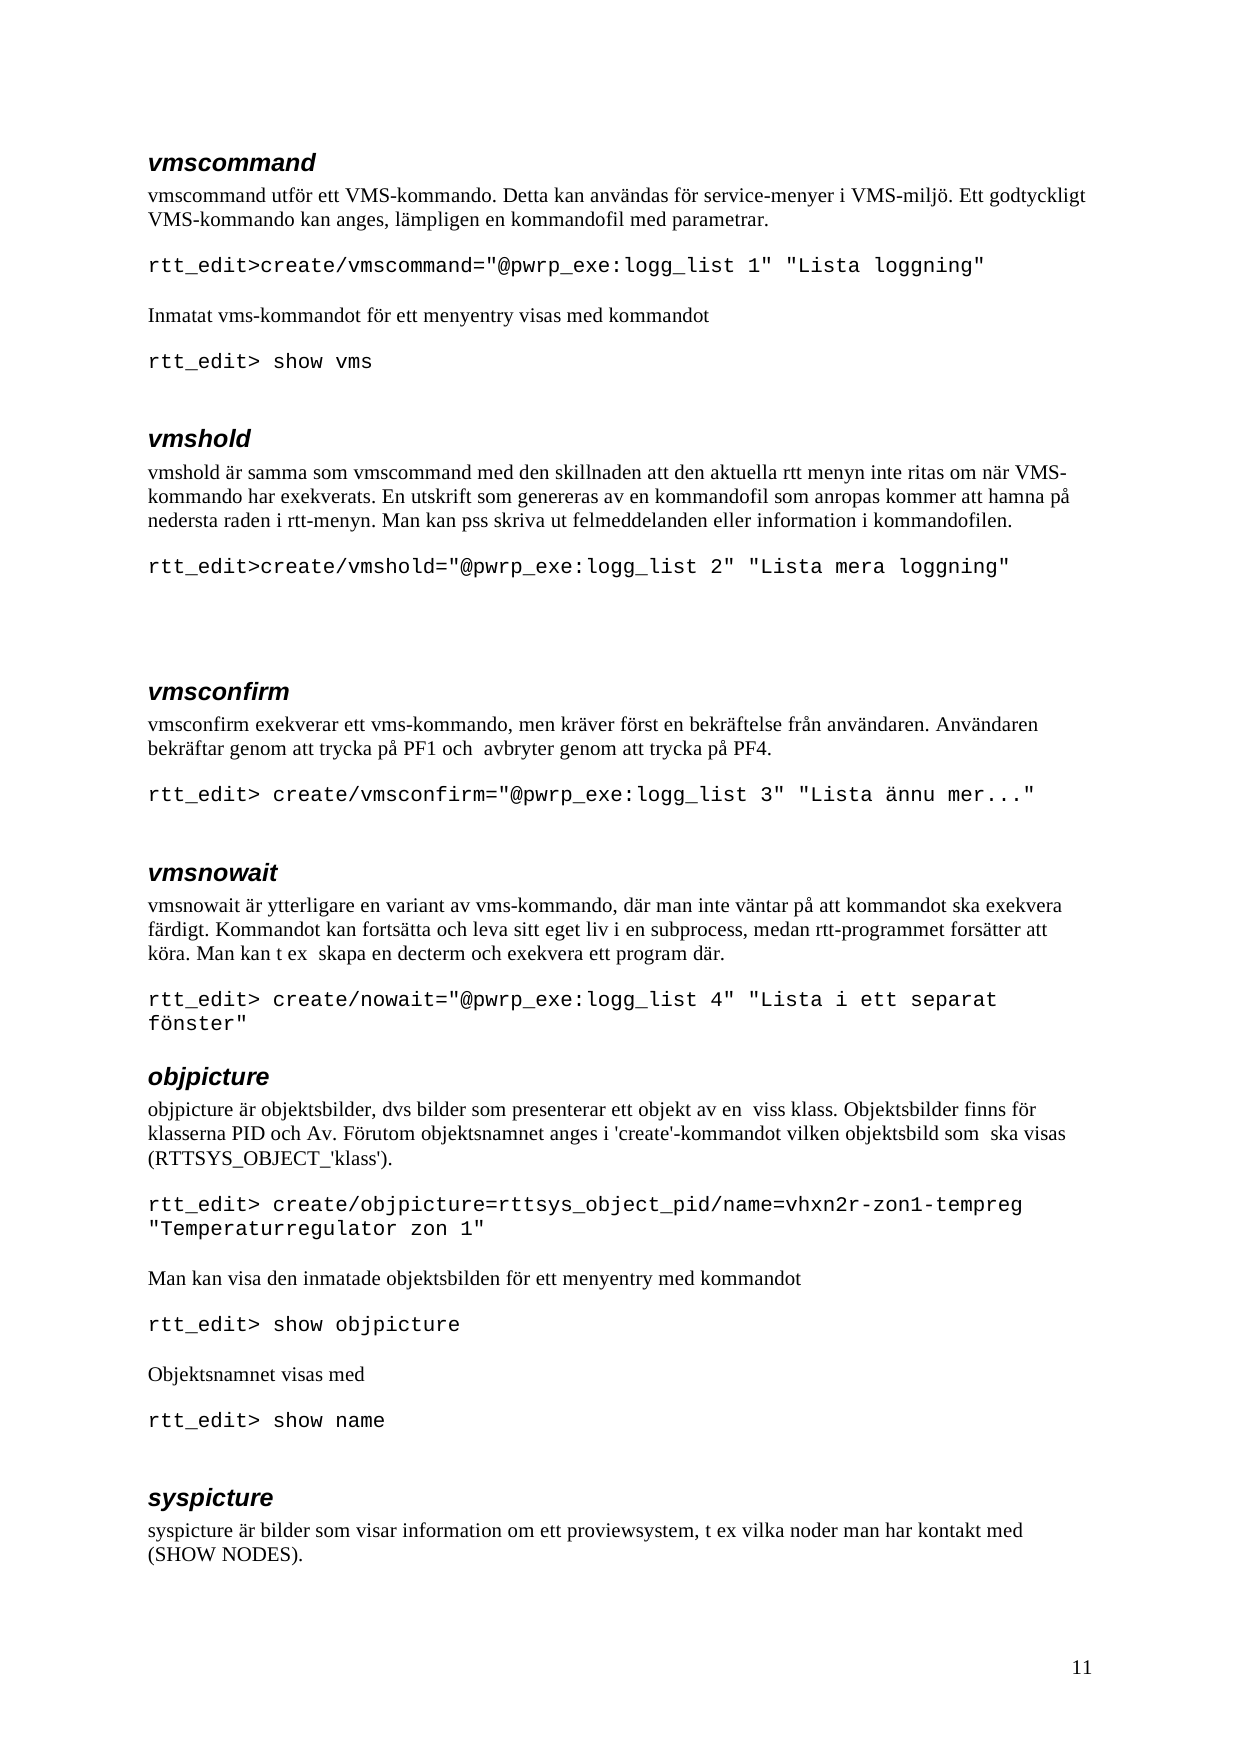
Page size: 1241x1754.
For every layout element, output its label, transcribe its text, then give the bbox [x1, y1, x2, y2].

text Objektsnamnet visas med [148, 1362, 1093, 1386]
text Man kan visa den inmatade objektsbilden för ett menyentry med kommandot [148, 1265, 1093, 1289]
subtitle vmsnowait [148, 857, 1093, 886]
text rtt_edit> show objpicture [148, 1313, 1093, 1337]
subtitle syspicture [148, 1483, 1093, 1512]
text Inmatat vms-kommandot för ett menyentry visas med kommandot [148, 303, 1093, 327]
text syspicture är bilder som visar information om ett proviewsystem, t ex vilka noder man har kontakt med (SHOW NODES). [148, 1518, 1093, 1566]
text vmshold är samma som vmscommand med den skillnaden att den aktuella rtt menyn inte ritas om när VMS-kommando har exekverats. En utskrift som genereras av en kommandofil som anropas kommer att hamna på nedersta raden i rtt-menyn. Man kan pss skriva ut felmeddelanden eller information i kommandofilen. [148, 459, 1093, 532]
text klasserna PID och Av. Förutom objektsnamnet anges i 'create'-kommandot vilken objektsbild som ska visas [148, 1121, 1093, 1145]
text (RTTSYS_OBJECT_'klass'). [148, 1145, 1093, 1169]
text objpicture är objektsbilder, dvs bilder som presenterar ett objekt av en viss klass. Objektsbilder finns för [148, 1097, 1093, 1121]
text vmsconfirm exekverar ett vms-kommando, men kräver först en bekräftelse från användaren. Användaren bekräftar genom att trycka på PF1 och avbryter genom att trycka på PF4. [148, 712, 1093, 760]
text rtt_edit> create/vmsconfirm="@pwrp_exe:logg_list 3" "Lista ännu mer..." [148, 784, 1093, 808]
text rtt_edit> show name [148, 1410, 1093, 1434]
text rtt_edit> create/nowait="@pwrp_exe:logg_list 4" "Lista i ett separat fönster" [148, 989, 1093, 1037]
text rtt_edit> create/objpicture=rttsys_object_pid/name=vhxn2r-zon1-tempreg "Temperaturregulator zon 1" [148, 1193, 1093, 1241]
text rtt_edit>create/vmshold="@pwrp_exe:logg_list 2" "Lista mera loggning" [148, 556, 1093, 580]
subtitle vmshold [148, 424, 1093, 453]
subtitle vmscommand [148, 148, 1093, 177]
subtitle vmsconfirm [148, 677, 1093, 706]
subtitle objpicture [148, 1062, 1093, 1091]
text vmsnowait är ytterligare en variant av vms-kommando, där man inte väntar på att kommandot ska exekvera färdigt. Kommandot kan fortsätta och leva sitt eget liv i en subprocess, medan rtt-programmet forsätter att köra. Man kan t ex skapa en decterm och exekvera ett program där. [148, 893, 1093, 965]
text rtt_edit> show vms [148, 351, 1093, 375]
text vmscommand utför ett VMS-kommando. Detta kan användas för service-menyer i VMS-miljö. Ett godtyckligt VMS-kommando kan anges, lämpligen en kommandofil med parametrar. [148, 183, 1093, 231]
text rtt_edit>create/vmscommand="@pwrp_exe:logg_list 1" "Lista loggning" [148, 255, 1093, 279]
